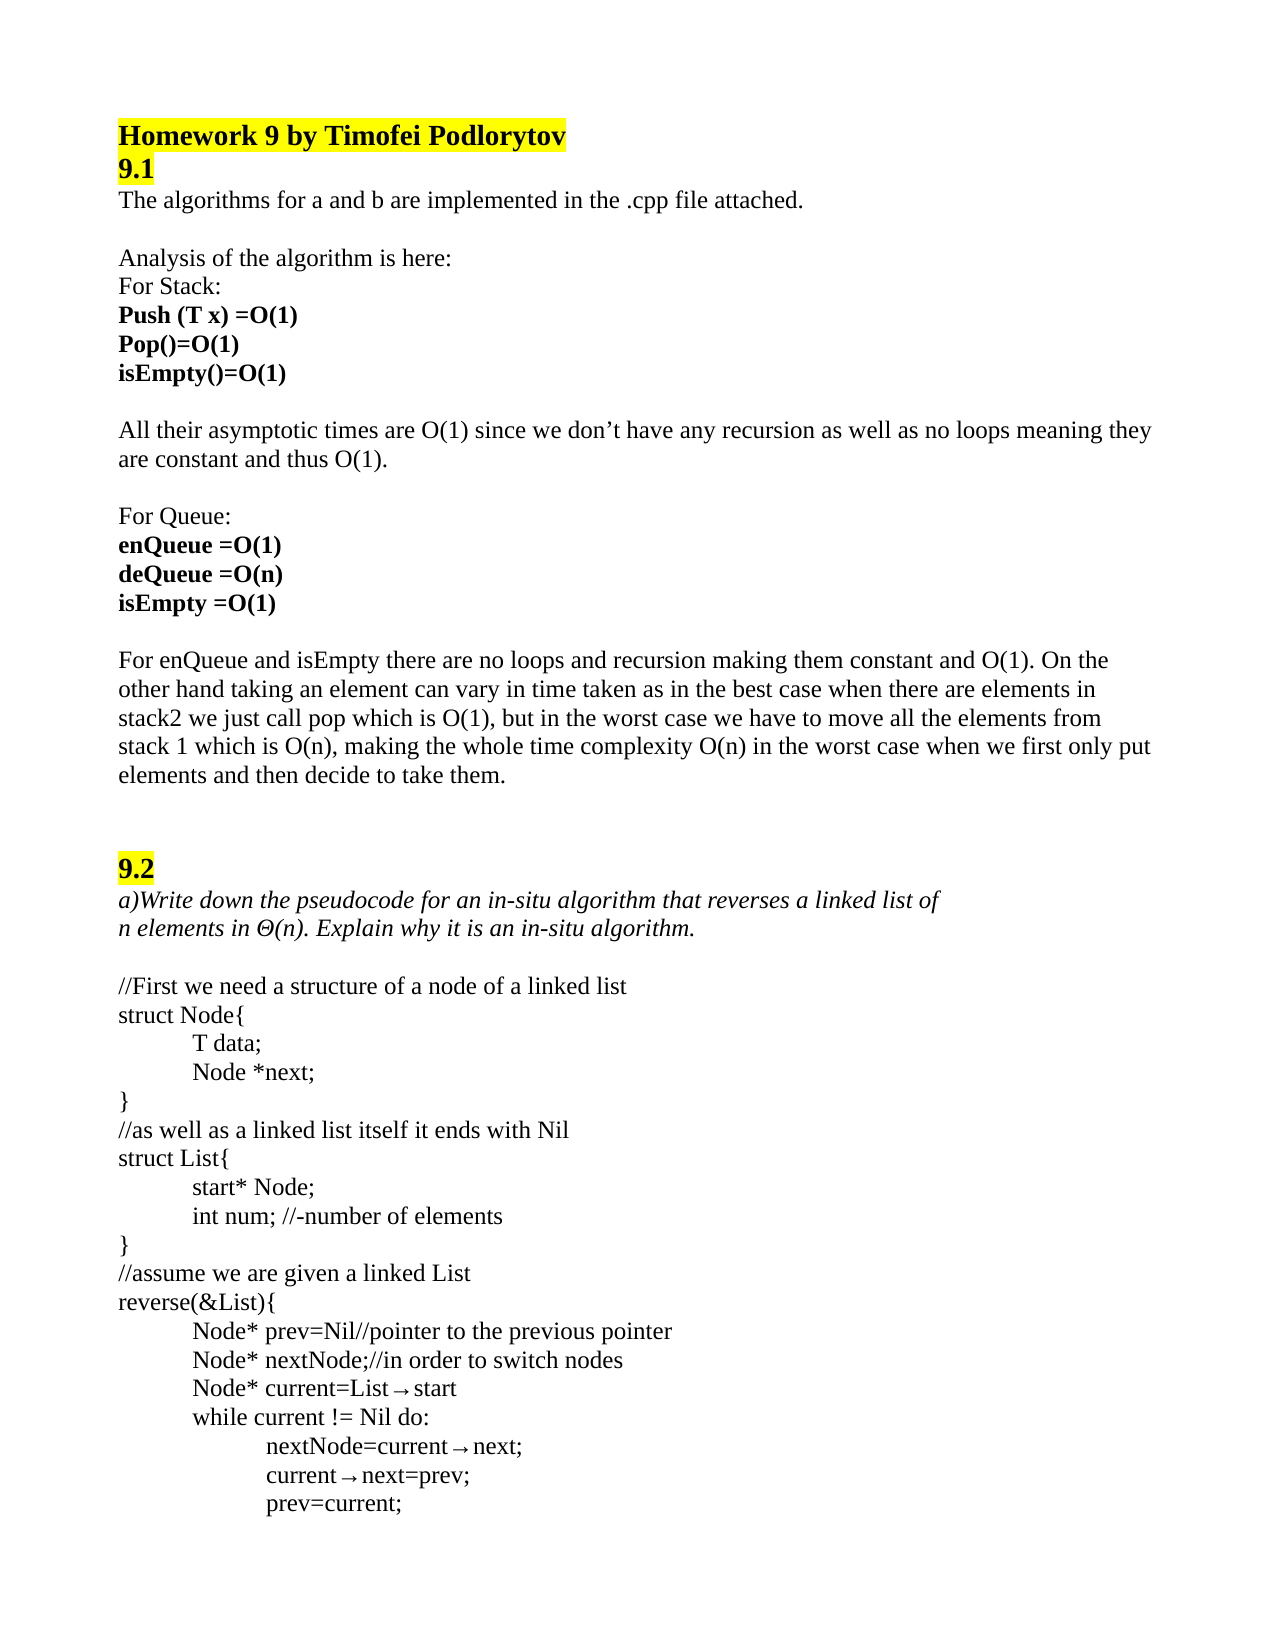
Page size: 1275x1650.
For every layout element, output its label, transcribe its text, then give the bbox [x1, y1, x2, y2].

text Homework 9 by Timofei Podlorytov [118, 118, 1157, 152]
text 9.2 [118, 851, 1157, 885]
text Pop()=O(1) [118, 329, 1157, 358]
text } [118, 1230, 1157, 1258]
text reverse(&List){ [118, 1287, 1157, 1316]
text The algorithms for a and b are implemented in the .cpp file attached. [118, 185, 1157, 214]
text For Stack: [118, 271, 1157, 300]
text Node *next; [118, 1057, 1157, 1086]
text Push (T x) =O(1) [118, 300, 1157, 329]
text n elements in Θ(n). Explain why it is an in-situ algorithm. [118, 913, 1157, 942]
text Node* prev=Nil//pointer to the previous pointer [118, 1316, 1157, 1345]
text enQueue =O(1) [118, 530, 1157, 559]
text T data; [118, 1028, 1157, 1057]
text //as well as a linked list itself it ends with Nil [118, 1115, 1157, 1143]
text struct List{ [118, 1143, 1157, 1172]
text int num; //-number of elements [118, 1201, 1157, 1230]
text Node* current=List→start [118, 1373, 1157, 1402]
text struct Node{ [118, 1000, 1157, 1028]
text isEmpty =O(1) [118, 588, 1157, 616]
text For enQueue and isEmpty there are no loops and recursion making them constant and O(1). On the other hand taking an element can vary in time taken as in the best case when there are elements in stack2 we just call pop which is O(1), but in the worst case we have to move all the elements from stack 1 which is O(n), making the whole time complexity O(n) in the worst case when we first only put elements and then decide to take them. [118, 645, 1157, 789]
text Analysis of the algorithm is here: [118, 243, 1157, 271]
text isEmpty()=O(1) [118, 358, 1157, 386]
text 9.1 [118, 152, 1157, 185]
text } [118, 1086, 1157, 1115]
text Node* nextNode;//in order to switch nodes [118, 1345, 1157, 1373]
text deQueue =O(n) [118, 559, 1157, 588]
text //assume we are given a linked List [118, 1258, 1157, 1287]
text All their asymptotic times are O(1) since we don’t have any recursion as well as no loops meaning they are constant and thus O(1). [118, 415, 1157, 473]
text a)Write down the pseudocode for an in-situ algorithm that reverses a linked list of [118, 885, 1157, 913]
text //First we need a structure of a node of a linked list [118, 971, 1157, 1000]
text current→next=prev; [118, 1460, 1157, 1488]
text nextNode=current→next; [118, 1431, 1157, 1460]
text while current != Nil do: [118, 1402, 1157, 1431]
text For Queue: [118, 501, 1157, 530]
text start* Node; [118, 1172, 1157, 1201]
text prev=current; [118, 1488, 1157, 1517]
